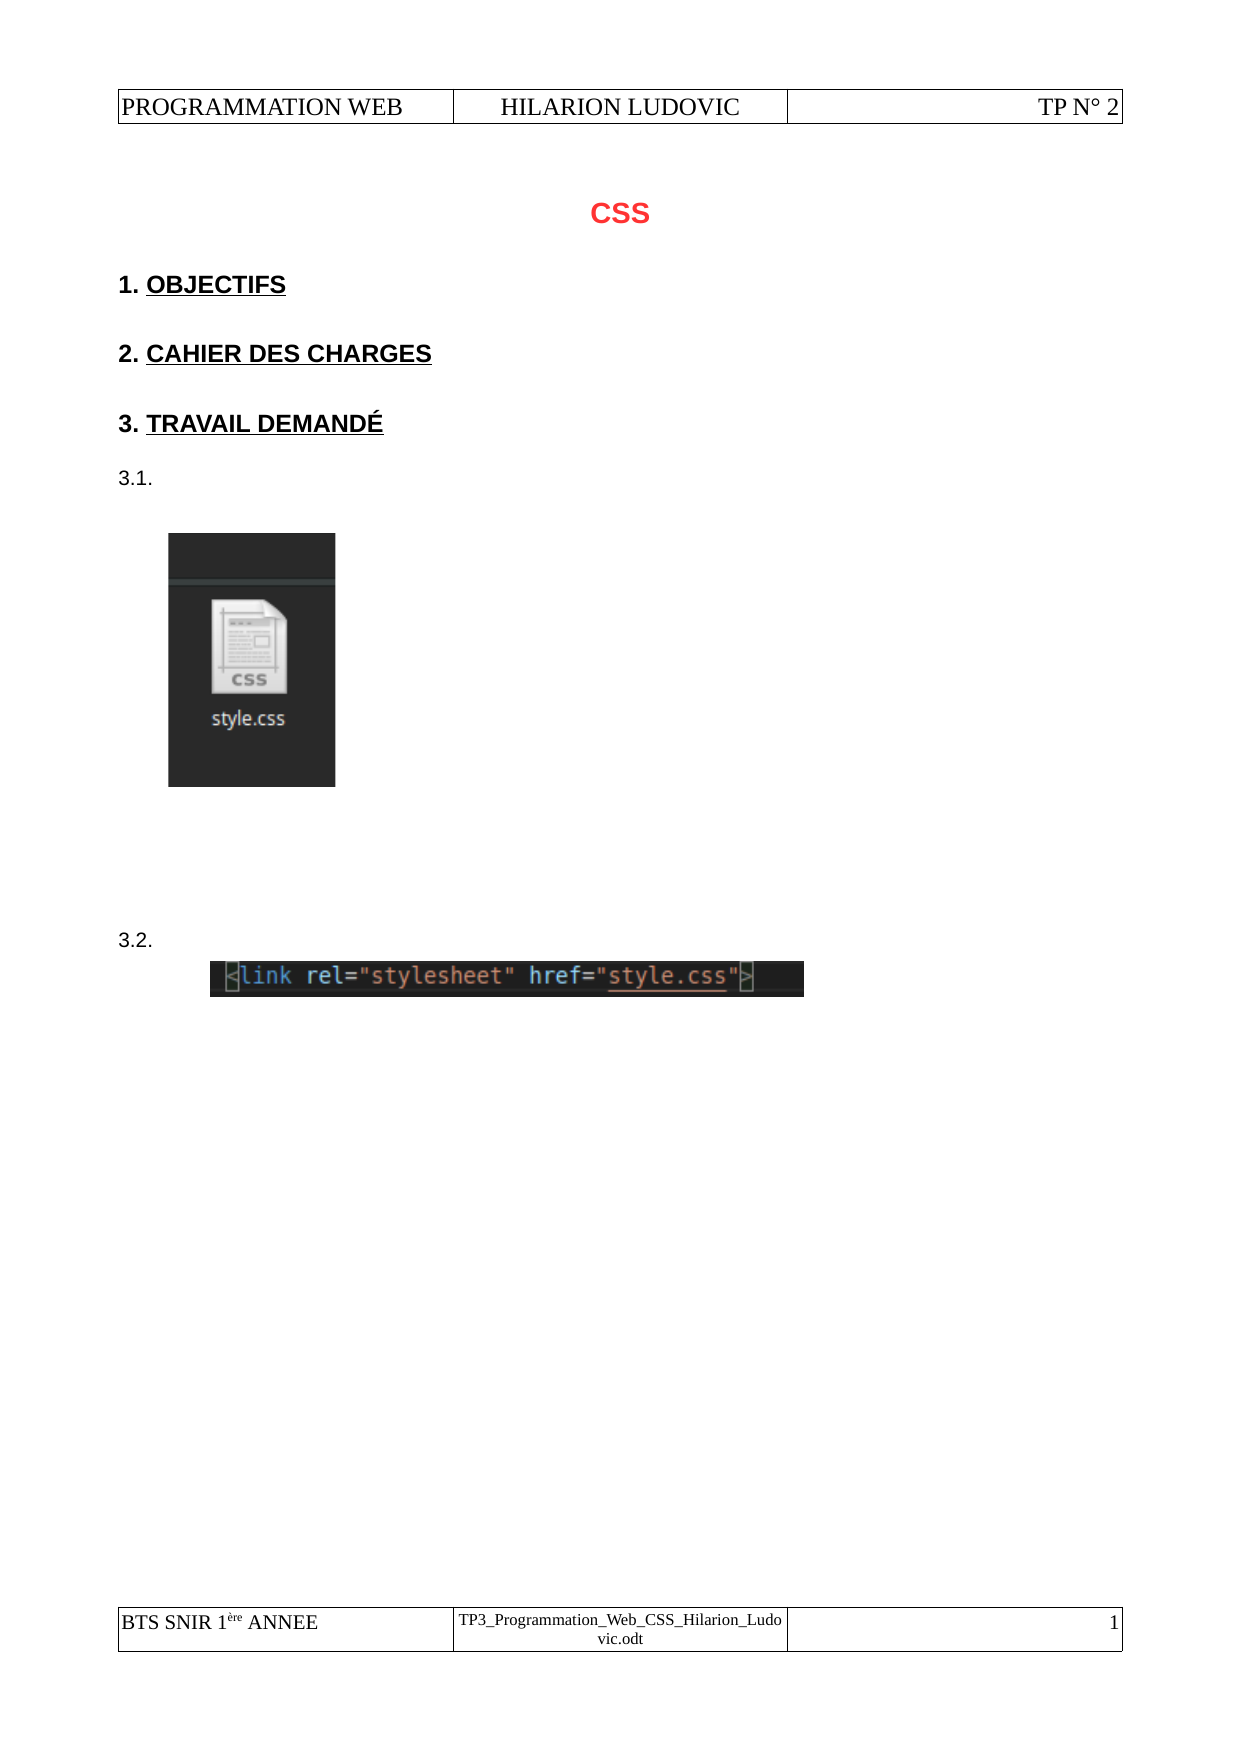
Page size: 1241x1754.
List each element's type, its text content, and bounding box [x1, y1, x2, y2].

picture [168, 533, 336, 787]
subtitle Travail DEMANDÉ [118, 408, 1122, 437]
subtitle Objectifs [118, 270, 1122, 299]
subtitle Cahier des charges [118, 339, 1122, 368]
title CSS [118, 196, 1122, 229]
picture [210, 961, 804, 997]
